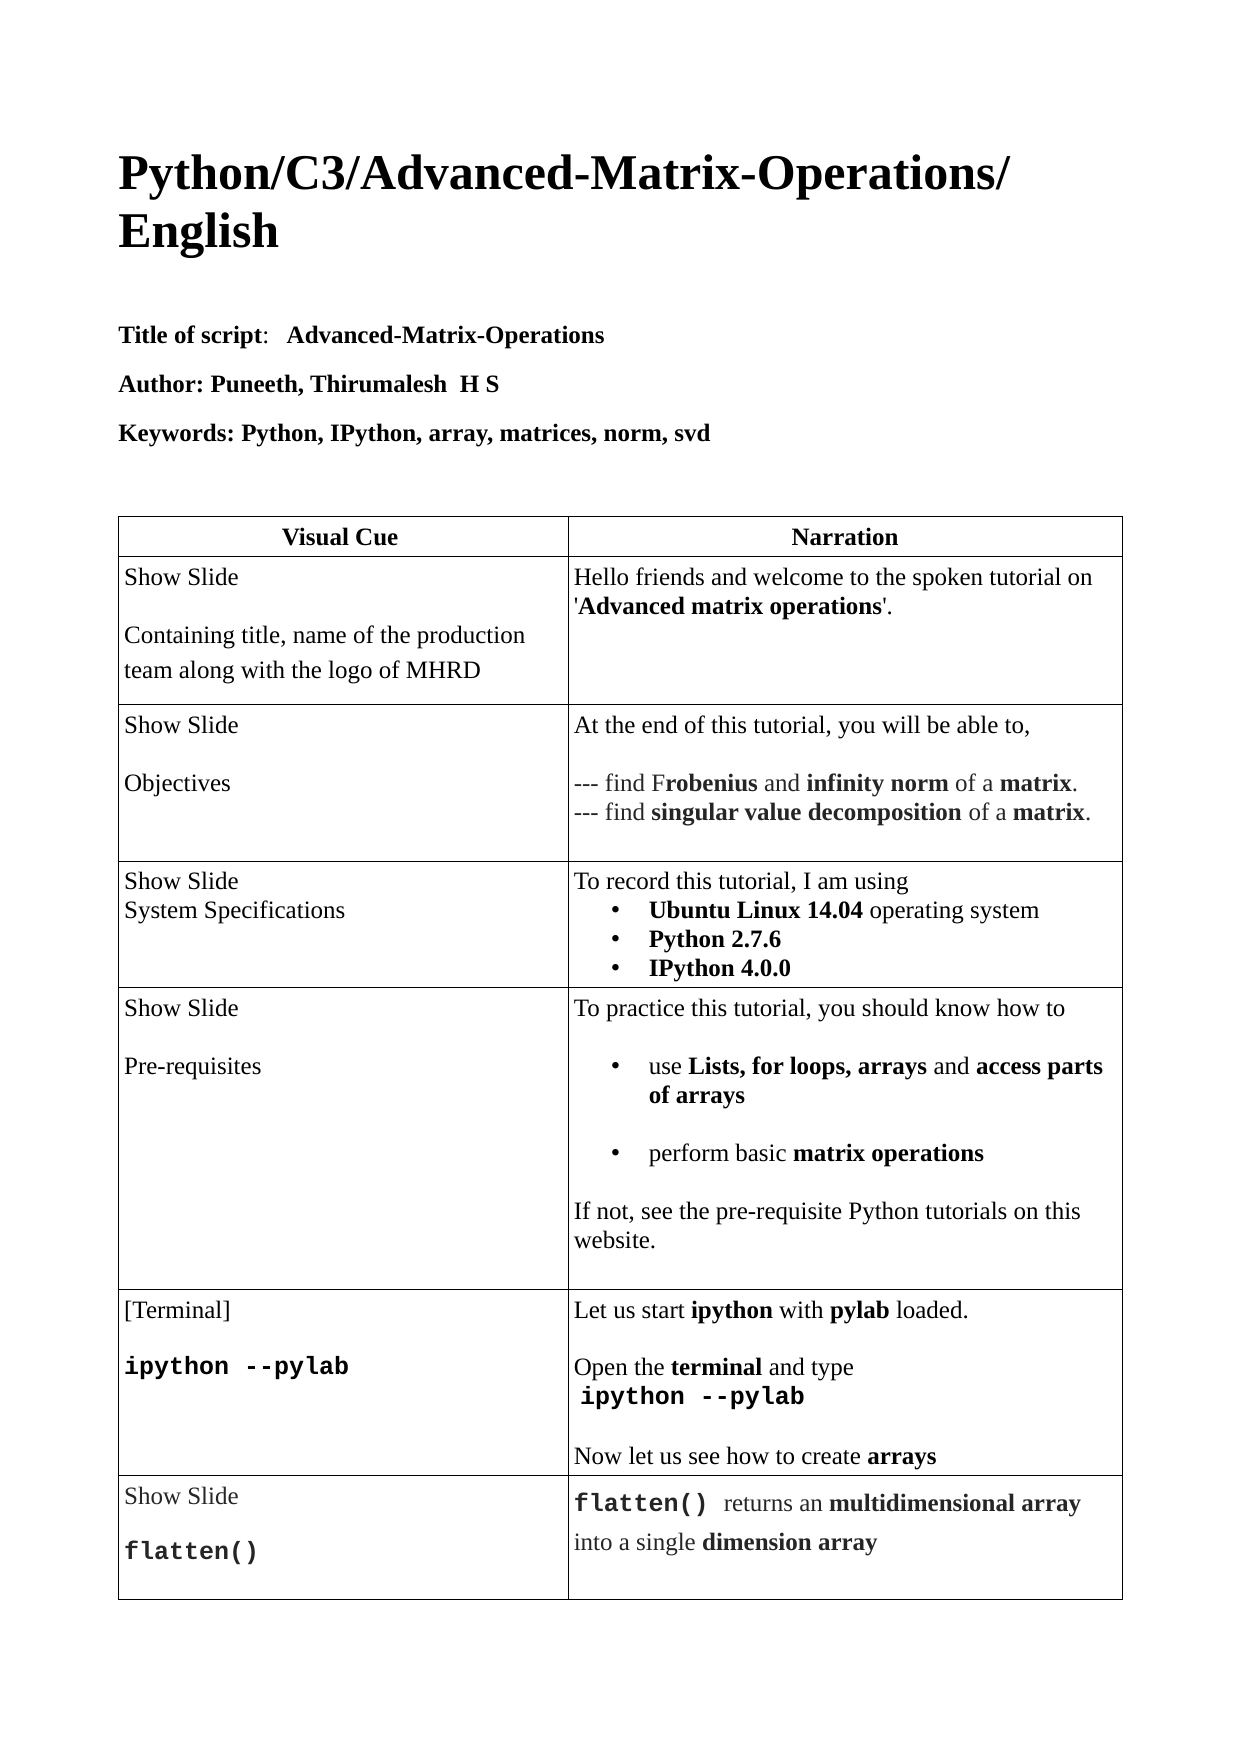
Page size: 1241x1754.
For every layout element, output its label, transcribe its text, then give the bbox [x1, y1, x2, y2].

table_cell Show Slide Pre-requisites [119, 988, 568, 1289]
table_cell To practice this tutorial, you should know how to use Lists, for loops, arrays and access parts of arrays perform basic matrix operations If not, see the pre-requisite Python tutorials on this website. [569, 988, 1122, 1289]
table_cell Show Slide System Specifications [119, 862, 568, 987]
text Title of script: Advanced-Matrix-Operations [118, 320, 1122, 348]
table_cell [Terminal] ipython --pylab [119, 1290, 568, 1475]
table_cell Hello friends and welcome to the spoken tutorial on 'Advanced matrix operations'. [569, 557, 1122, 704]
text Author: Puneeth, Thirumalesh H S [118, 369, 1122, 397]
table_cell At the end of this tutorial, you will be able to, --- find Frobenius and infinity norm of a matrix. --- find singular value decomposition of a matrix. [569, 705, 1122, 861]
table_header Visual Cue [119, 517, 568, 556]
table_cell Show Slide Containing title, name of the production team along with the logo of MHRD [119, 557, 568, 704]
table_cell To record this tutorial, I am using Ubuntu Linux 14.04 operating system Python 2.7.6 IPython 4.0.0 [569, 862, 1122, 987]
subtitle Python/C3/Advanced-Matrix-Operations/English [118, 143, 1122, 258]
table_header Narration [569, 517, 1122, 556]
table_cell Let us start ipython with pylab loaded. Open the terminal and type ipython --pylab Now let us see how to create arrays [569, 1290, 1122, 1475]
table_cell Show Slide flatten() [119, 1476, 568, 1599]
table_cell flatten() returns an multidimensional array into a single dimension array [569, 1476, 1122, 1599]
table_cell Show Slide Objectives [119, 705, 568, 861]
text Keywords: Python, IPython, array, matrices, norm, svd [118, 418, 1122, 447]
